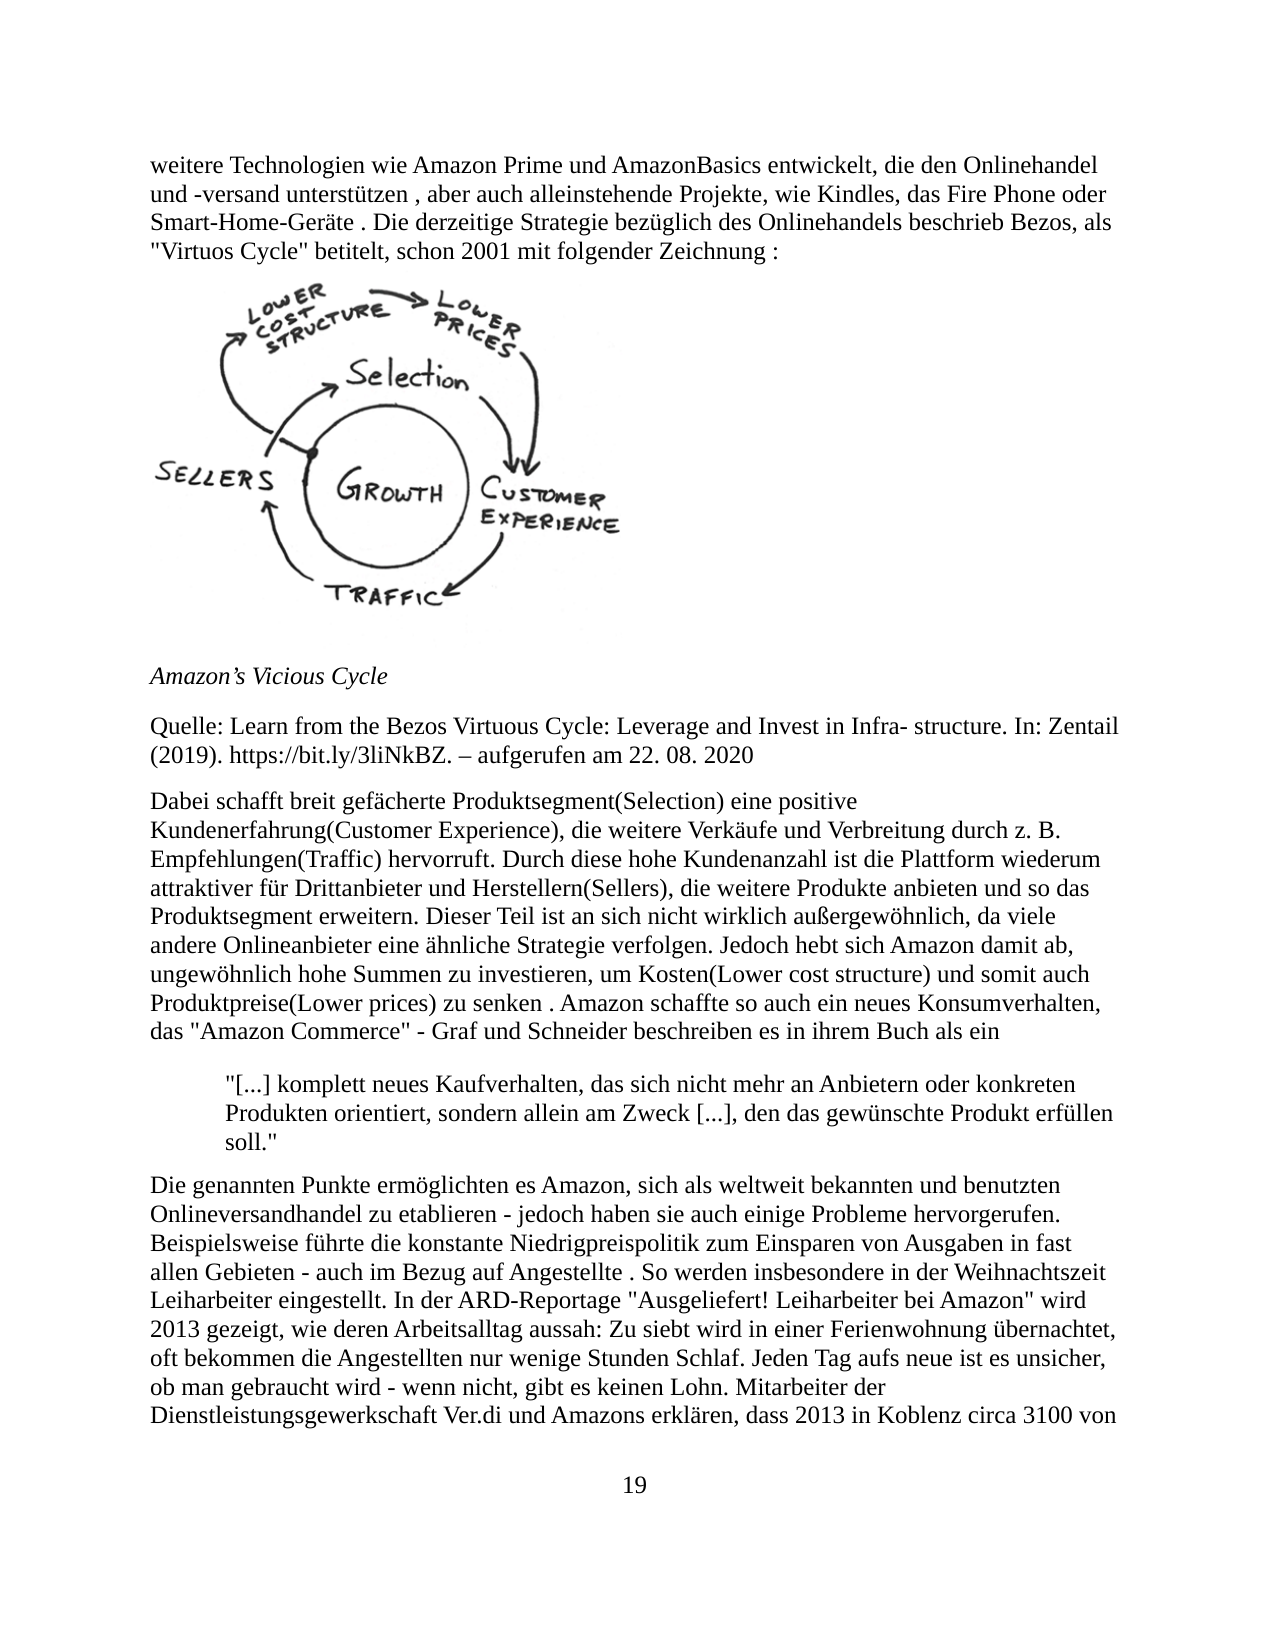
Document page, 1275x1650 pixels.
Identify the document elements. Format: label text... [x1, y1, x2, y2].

text weitere Technologien wie Amazon Prime und AmazonBasics entwickelt, die den Onlinehandel und -versand unterstützen , aber auch alleinstehende Projekte, wie Kindles, das Fire Phone oder Smart-Home-Geräte . Die derzeitige Strategie bezüglich des Onlinehandels beschrieb Bezos, als "Virtuos Cycle" betitelt, schon 2001 mit folgender Zeichnung : [150, 150, 1125, 265]
text Dabei schafft breit gefächerte Produktsegment(Selection) eine positive Kundenerfahrung(Customer Experience), die weitere Verkäufe und Verbreitung durch z. B. Empfehlungen(Traffic) hervorruft. Durch diese hohe Kundenanzahl ist die Plattform wiederum attraktiver für Drittanbieter und Herstellern(Sellers), die weitere Produkte anbieten und so das Produktsegment erweitern. Dieser Teil ist an sich nicht wirklich außergewöhnlich, da viele andere Onlineanbieter eine ähnliche Strategie verfolgen. Jedoch hebt sich Amazon damit ab, ungewöhnlich hohe Summen zu investieren, um Kosten(Lower cost structure) und somit auch Produktpreise(Lower prices) zu senken . Amazon schaffte so auch ein neues Konsumverhalten, das "Amazon Commerce" - Graf und Schneider beschreiben es in ihrem Buch als ein [150, 786, 1125, 1045]
text Amazon’s Vicious Cycle [150, 661, 1125, 689]
picture [150, 265, 623, 649]
text Quelle: Learn from the Bezos Virtuous Cycle: Leverage and Invest in Infra- structure. In: Zentail (2019). https://bit.ly/3liNkBZ. – aufgerufen am 22. 08. 2020 [150, 711, 1125, 768]
text "[...] komplett neues Kaufverhalten, das sich nicht mehr an Anbietern oder konkreten Produkten orientiert, sondern allein am Zweck [...], den das gewünschte Produkt erfüllen soll." [225, 1069, 1125, 1155]
text Die genannten Punkte ermöglichten es Amazon, sich als weltweit bekannten und benutzten Onlineversandhandel zu etablieren - jedoch haben sie auch einige Probleme hervorgerufen. Beispielsweise führte die konstante Niedrigpreispolitik zum Einsparen von Ausgaben in fast allen Gebieten - auch im Bezug auf Angestellte . So werden insbesondere in der Weihnachtszeit Leiharbeiter eingestellt. In der ARD-Reportage "Ausgeliefert! Leiharbeiter bei Amazon" wird 2013 gezeigt, wie deren Arbeitsalltag aussah: Zu siebt wird in einer Ferienwohnung übernachtet, oft bekommen die Angestellten nur wenige Stunden Schlaf. Jeden Tag aufs neue ist es unsicher, ob man gebraucht wird - wenn nicht, gibt es keinen Lohn. Mitarbeiter der Dienstleistungsgewerkschaft Ver.di und Amazons erklären, dass 2013 in Koblenz circa 3100 von [150, 1170, 1125, 1429]
